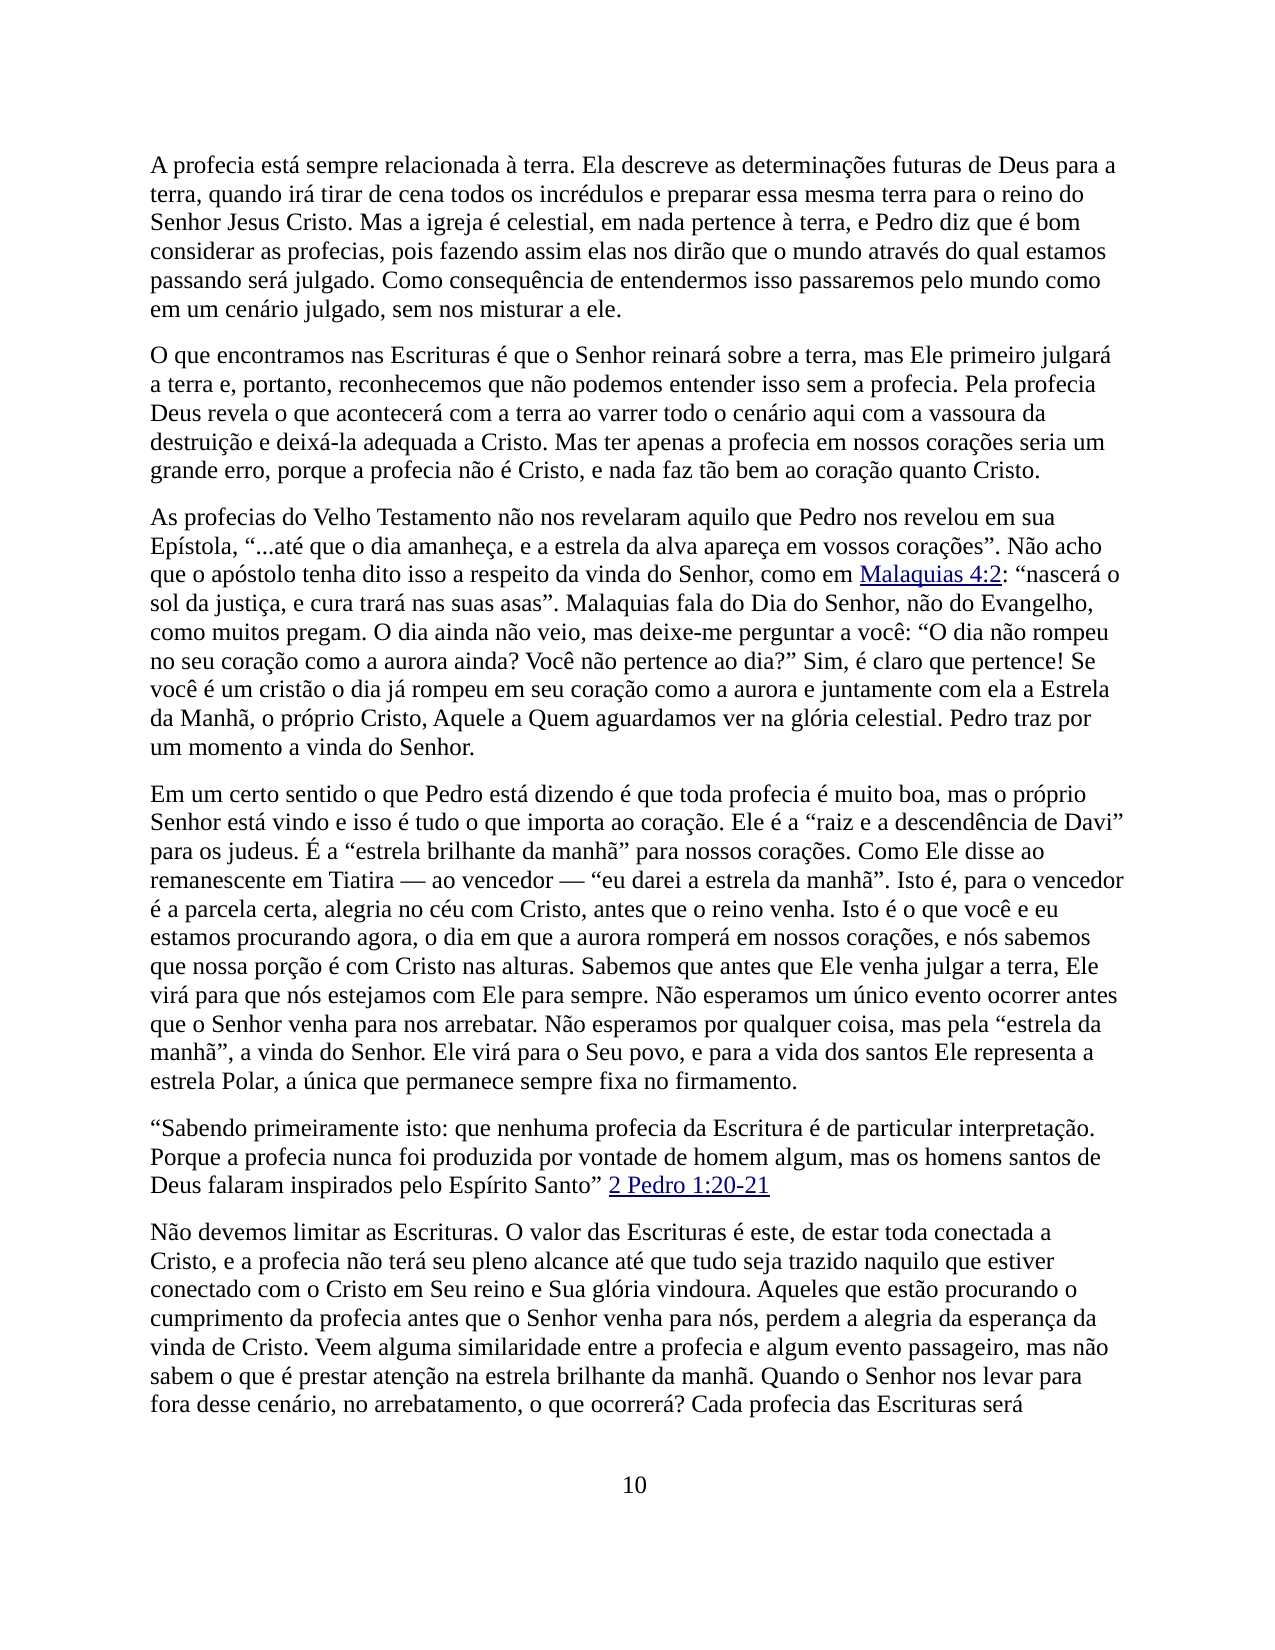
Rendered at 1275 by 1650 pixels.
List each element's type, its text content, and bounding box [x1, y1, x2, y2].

text Em um certo sentido o que Pedro está dizendo é que toda profecia é muito boa, mas o próprio Senhor está vindo e isso é tudo o que importa ao coração. Ele é a “raiz e a descendência de Davi” para os judeus. É a “estrela brilhante da manhã” para nossos corações. Como Ele disse ao remanescente em Tiatira — ao vencedor — “eu darei a estrela da manhã”. Isto é, para o vencedor é a parcela certa, alegria no céu com Cristo, antes que o reino venha. Isto é o que você e eu estamos procurando agora, o dia em que a aurora romperá em nossos corações, e nós sabemos que nossa porção é com Cristo nas alturas. Sabemos que antes que Ele venha julgar a terra, Ele virá para que nós estejamos com Ele para sempre. Não esperamos um único evento ocorrer antes que o Senhor venha para nos arrebatar. Não esperamos por qualquer coisa, mas pela “estrela da manhã”, a vinda do Senhor. Ele virá para o Seu povo, e para a vida dos santos Ele representa a estrela Polar, a única que permanece sempre fixa no firmamento. [150, 779, 1125, 1095]
text O que encontramos nas Escrituras é que o Senhor reinará sobre a terra, mas Ele primeiro julgará a terra e, portanto, reconhecemos que não podemos entender isso sem a profecia. Pela profecia Deus revela o que acontecerá com a terra ao varrer todo o cenário aqui com a vassoura da destruição e deixá-la adequada a Cristo. Mas ter apenas a profecia em nossos corações seria um grande erro, porque a profecia não é Cristo, e nada faz tão bem ao coração quanto Cristo. [150, 340, 1125, 484]
text Não devemos limitar as Escrituras. O valor das Escrituras é este, de estar toda conectada a Cristo, e a profecia não terá seu pleno alcance até que tudo seja trazido naquilo que estiver conectado com o Cristo em Seu reino e Sua glória vindoura. Aqueles que estão procurando o cumprimento da profecia antes que o Senhor venha para nós, perdem a alegria da esperança da vinda de Cristo. Veem alguma similaridade entre a profecia e algum evento passageiro, mas não sabem o que é prestar atenção na estrela brilhante da manhã. Quando o Senhor nos levar para fora desse cenário, no arrebatamento, o que ocorrerá? Cada profecia das Escrituras será [150, 1217, 1125, 1418]
text As profecias do Velho Testamento não nos revelaram aquilo que Pedro nos revelou em sua Epístola, “...até que o dia amanheça, e a estrela da alva apareça em vossos corações”. Não acho que o apóstolo tenha dito isso a respeito da vinda do Senhor, como em Malaquias 4:2: “nascerá o sol da justiça, e cura trará nas suas asas”. Malaquias fala do Dia do Senhor, não do Evangelho, como muitos pregam. O dia ainda não veio, mas deixe-me perguntar a você: “O dia não rompeu no seu coração como a aurora ainda? Você não pertence ao dia?” Sim, é claro que pertence! Se você é um cristão o dia já rompeu em seu coração como a aurora e juntamente com ela a Estrela da Manhã, o próprio Cristo, Aquele a Quem aguardamos ver na glória celestial. Pedro traz por um momento a vinda do Senhor. [150, 502, 1125, 761]
text “Sabendo primeiramente isto: que nenhuma profecia da Escritura é de particular interpretação. Porque a profecia nunca foi produzida por vontade de homem algum, mas os homens santos de Deus falaram inspirados pelo Espírito Santo” 2 Pedro 1:20-21 [150, 1113, 1125, 1199]
text A profecia está sempre relacionada à terra. Ela descreve as determinações futuras de Deus para a terra, quando irá tirar de cena todos os incrédulos e preparar essa mesma terra para o reino do Senhor Jesus Cristo. Mas a igreja é celestial, em nada pertence à terra, e Pedro diz que é bom considerar as profecias, pois fazendo assim elas nos dirão que o mundo através do qual estamos passando será julgado. Como consequência de entendermos isso passaremos pelo mundo como em um cenário julgado, sem nos misturar a ele. [150, 150, 1125, 322]
